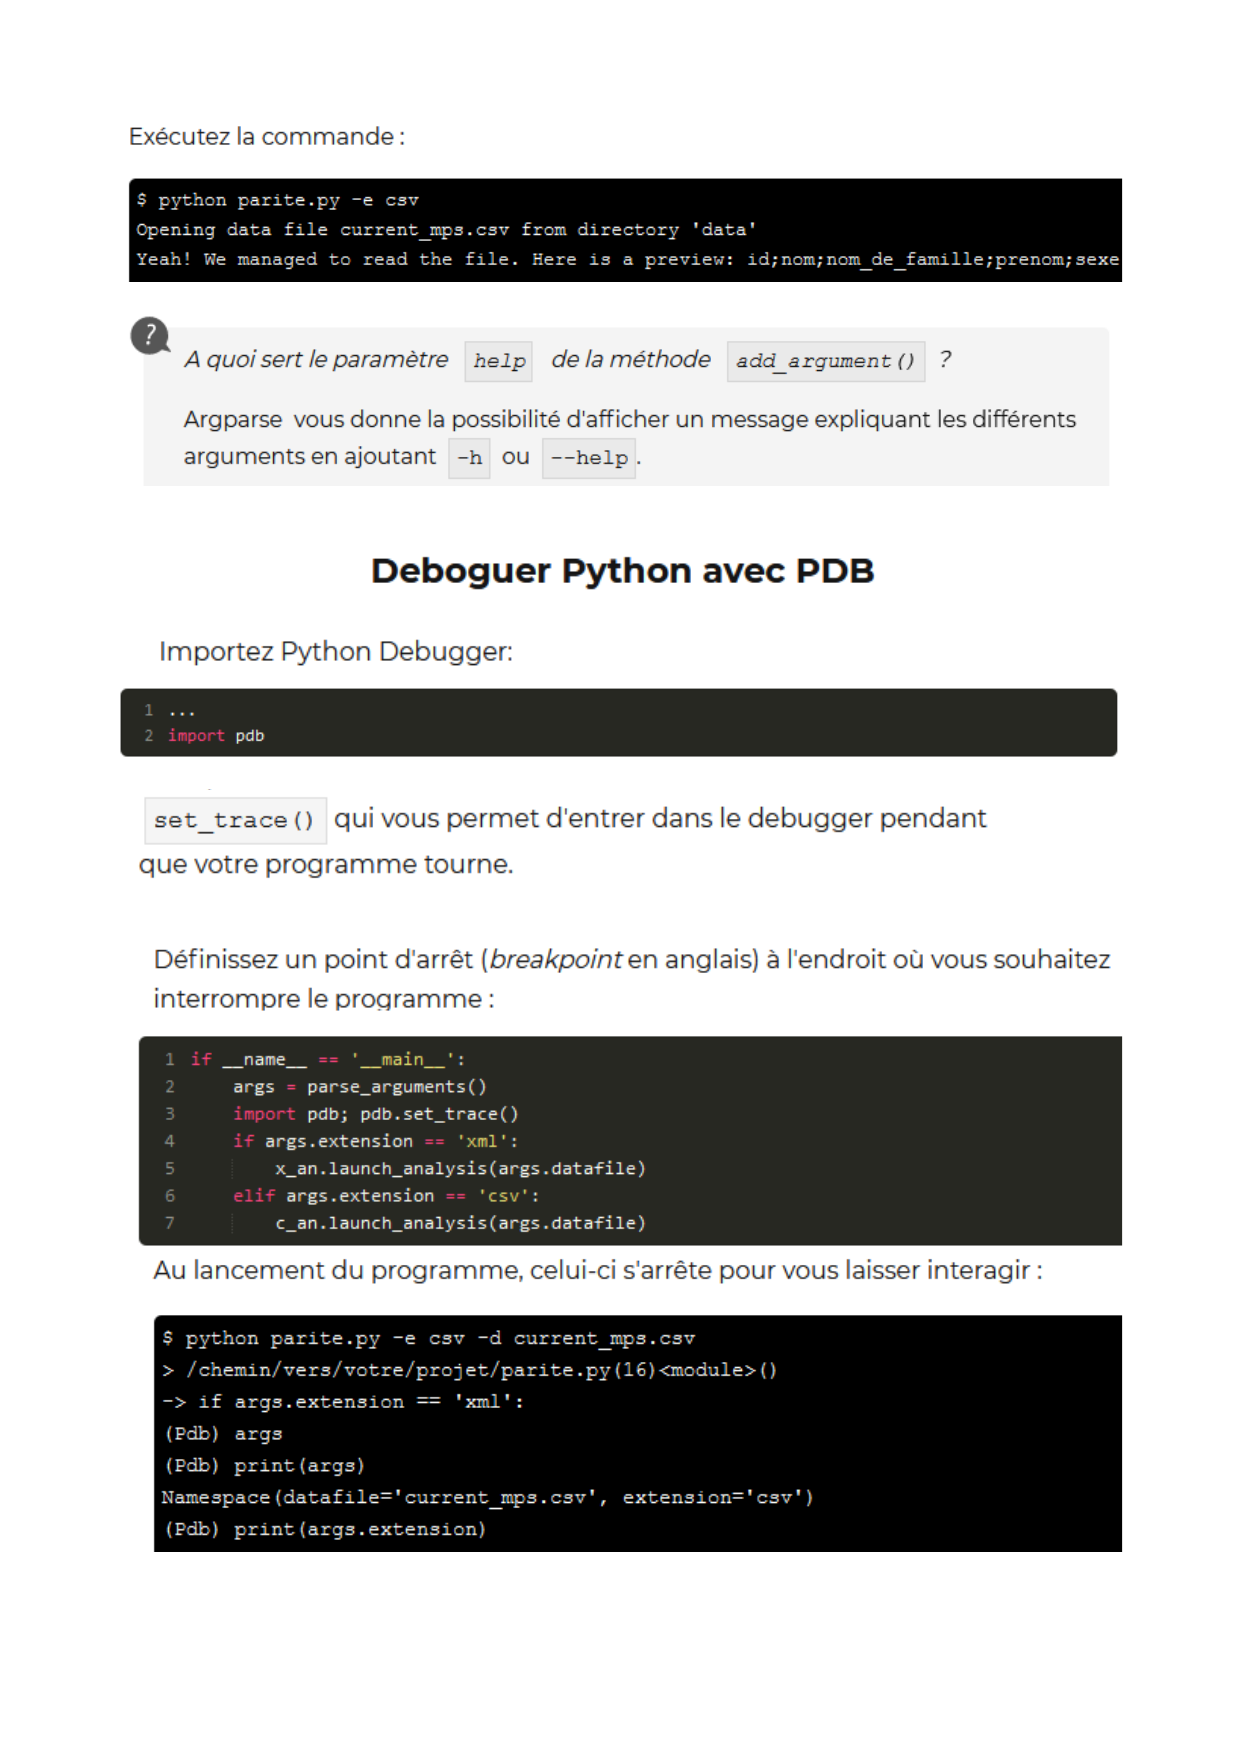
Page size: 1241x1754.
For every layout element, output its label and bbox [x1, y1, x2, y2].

picture [118, 932, 1123, 1552]
picture [118, 310, 1123, 486]
picture [138, 629, 512, 672]
picture [118, 118, 1123, 282]
picture [359, 543, 882, 591]
picture [118, 687, 1123, 761]
picture [129, 789, 994, 886]
